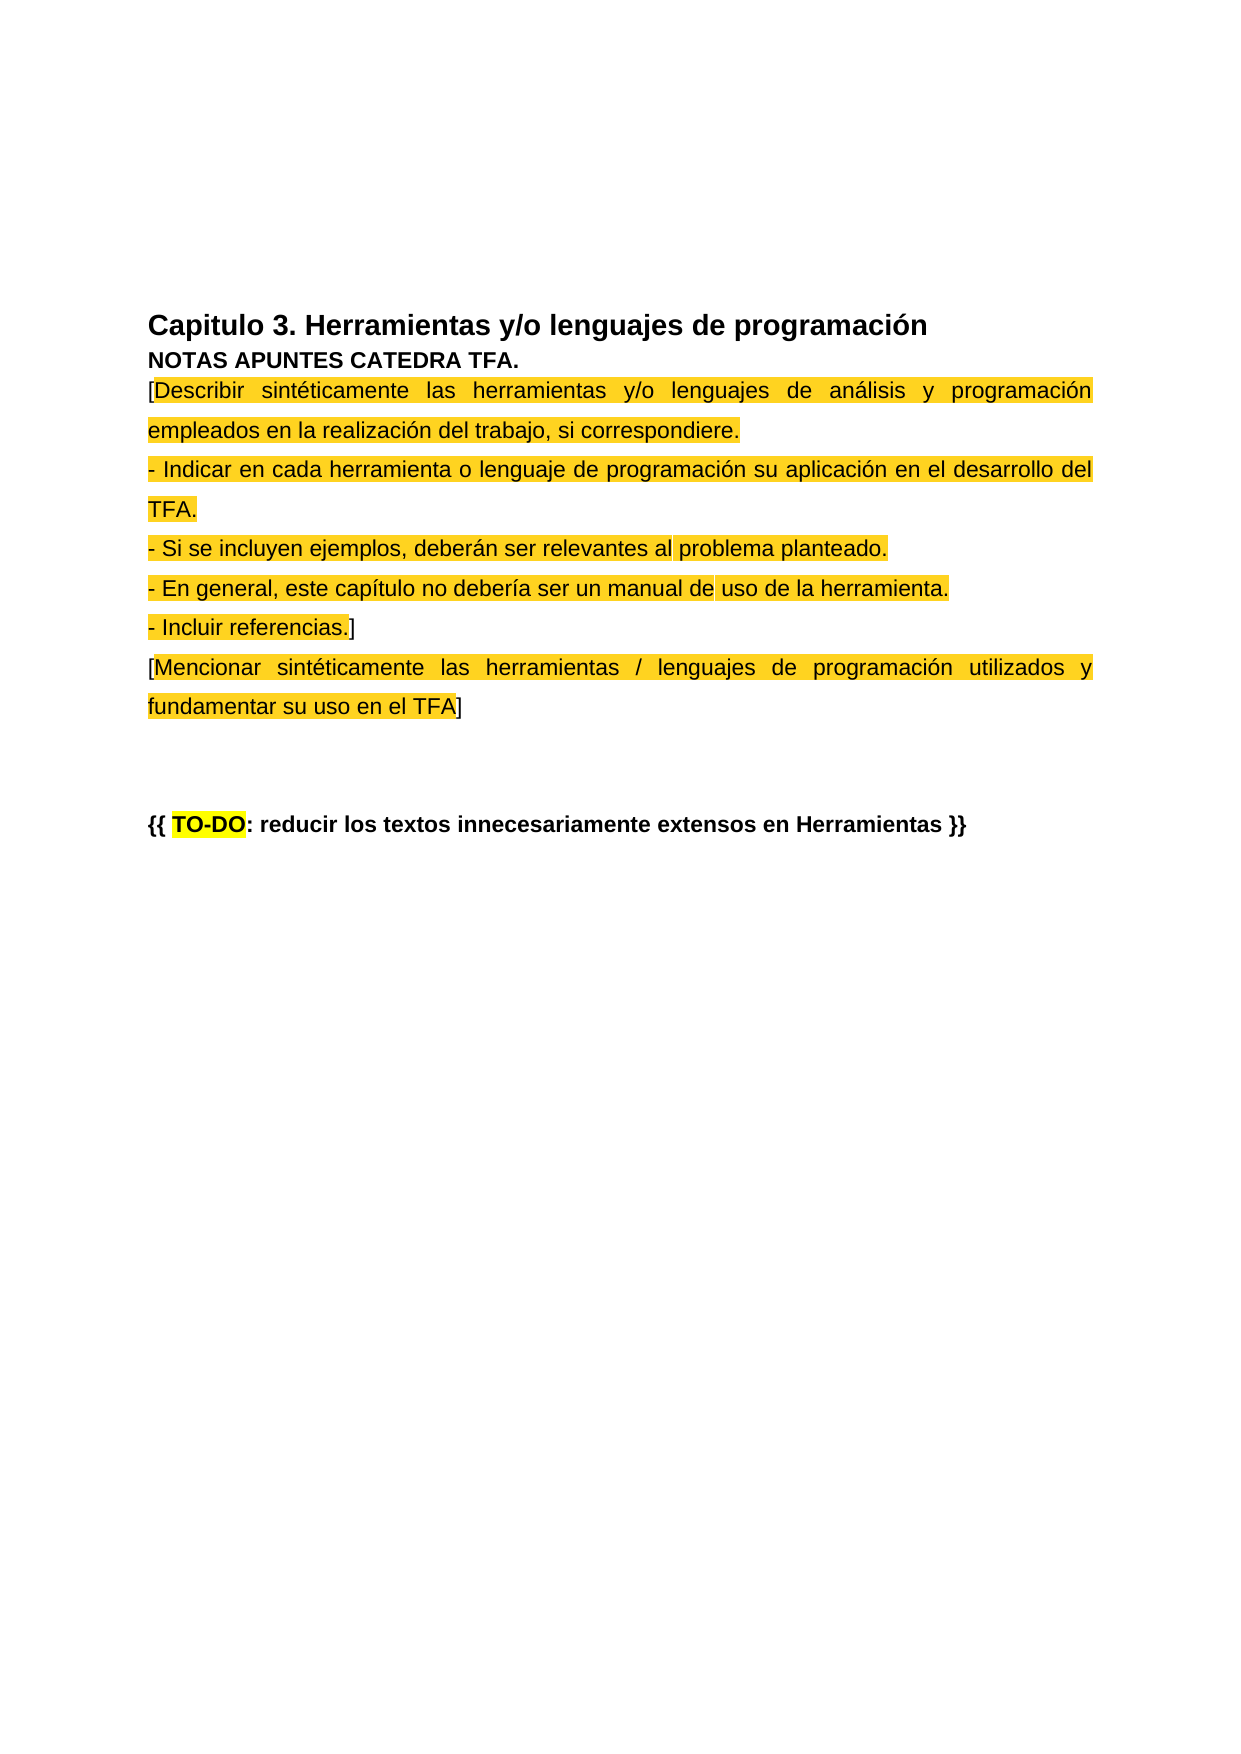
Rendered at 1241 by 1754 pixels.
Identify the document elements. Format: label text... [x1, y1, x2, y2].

text - En general, este capítulo no debería ser un manual de uso de la herramienta. [148, 574, 1093, 601]
text [Describir sintéticamente las herramientas y/o lenguajes de análisis y programación empleados en la realización del trabajo, si correspondiere. [148, 377, 1093, 443]
text - Si se incluyen ejemplos, deberán ser relevantes al problema planteado. [148, 535, 1093, 561]
text NOTAS APUNTES CATEDRA TFA. [148, 347, 1093, 373]
text [Mencionar sintéticamente las herramientas / lenguajes de programación utilizados y fundamentar su uso en el TFA] [148, 653, 1093, 719]
text - Incluir referencias.] [148, 614, 1093, 640]
text {{ TO-DO: reducir los textos innecesariamente extensos en Herramientas }} [148, 811, 1093, 838]
text - Indicar en cada herramienta o lenguaje de programación su aplicación en el desarrollo del TFA. [148, 456, 1093, 522]
text Capitulo 3. Herramientas y/o lenguajes de programación [148, 308, 1093, 342]
